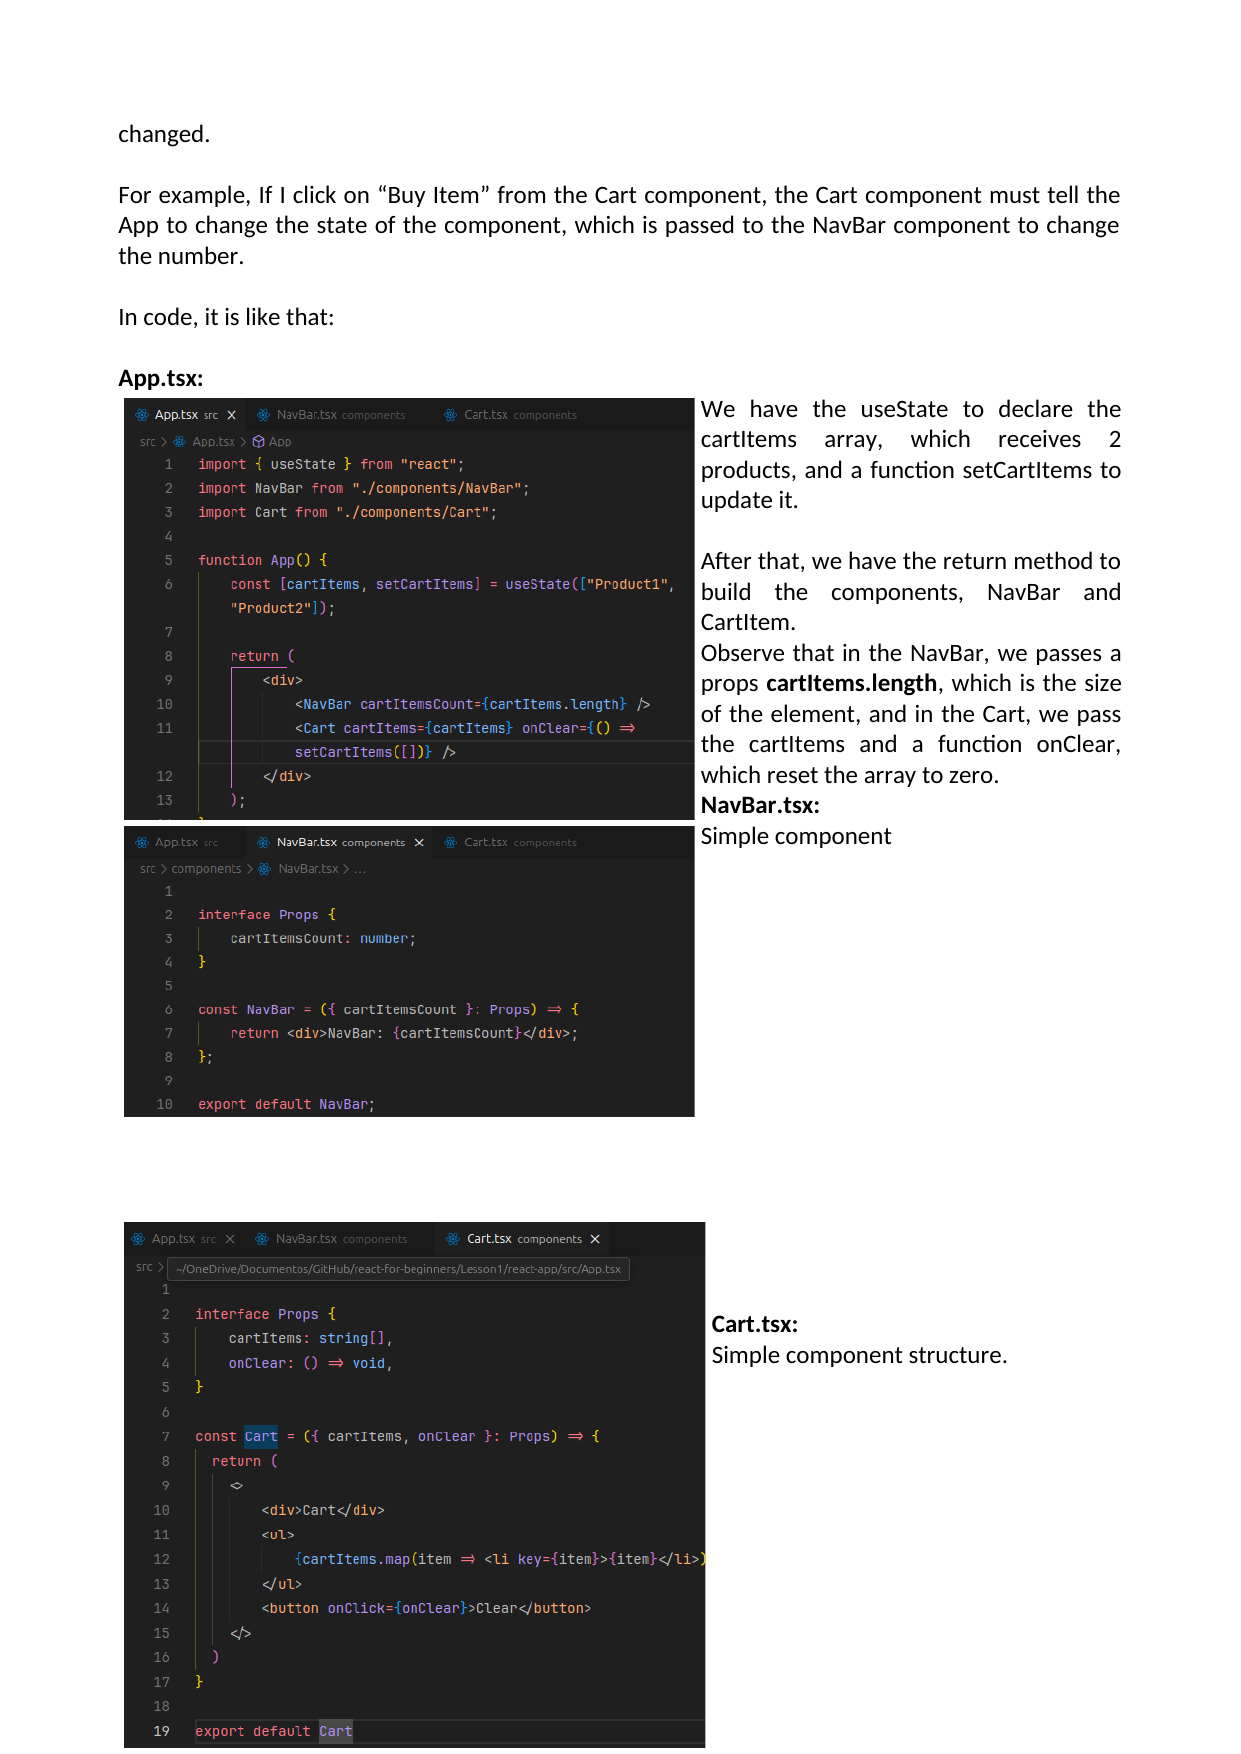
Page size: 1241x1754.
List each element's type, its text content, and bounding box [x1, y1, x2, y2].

picture [124, 398, 695, 820]
text We have the useState to declare the cartItems array, which receives 2 products, and a function setCartItems to update it. [118, 393, 1122, 820]
picture [124, 826, 695, 1117]
picture [124, 1222, 706, 1748]
text In code, it is like that: [118, 301, 1122, 332]
text After that, we have the return method to build the components, NavBar and CartItem. [701, 545, 1122, 637]
text changed. [118, 118, 1122, 149]
text Cart.tsx: [712, 1308, 1122, 1339]
text Simple component structure. [118, 1217, 1122, 1754]
text For example, If I click on “Buy Item” from the Cart component, the Cart component must tell the App to change the state of the component, which is passed to the NavBar component to change the number. [118, 179, 1122, 271]
text Simple component [118, 820, 1122, 1122]
text Observe that in the NavBar, we passes a props cartItems.length, which is the size of the element, and in the Cart, we pass the cartItems and a function onClear, which reset the array to zero. [701, 637, 1122, 789]
text App.tsx: [118, 362, 1122, 393]
text NavBar.tsx: [701, 789, 1122, 820]
